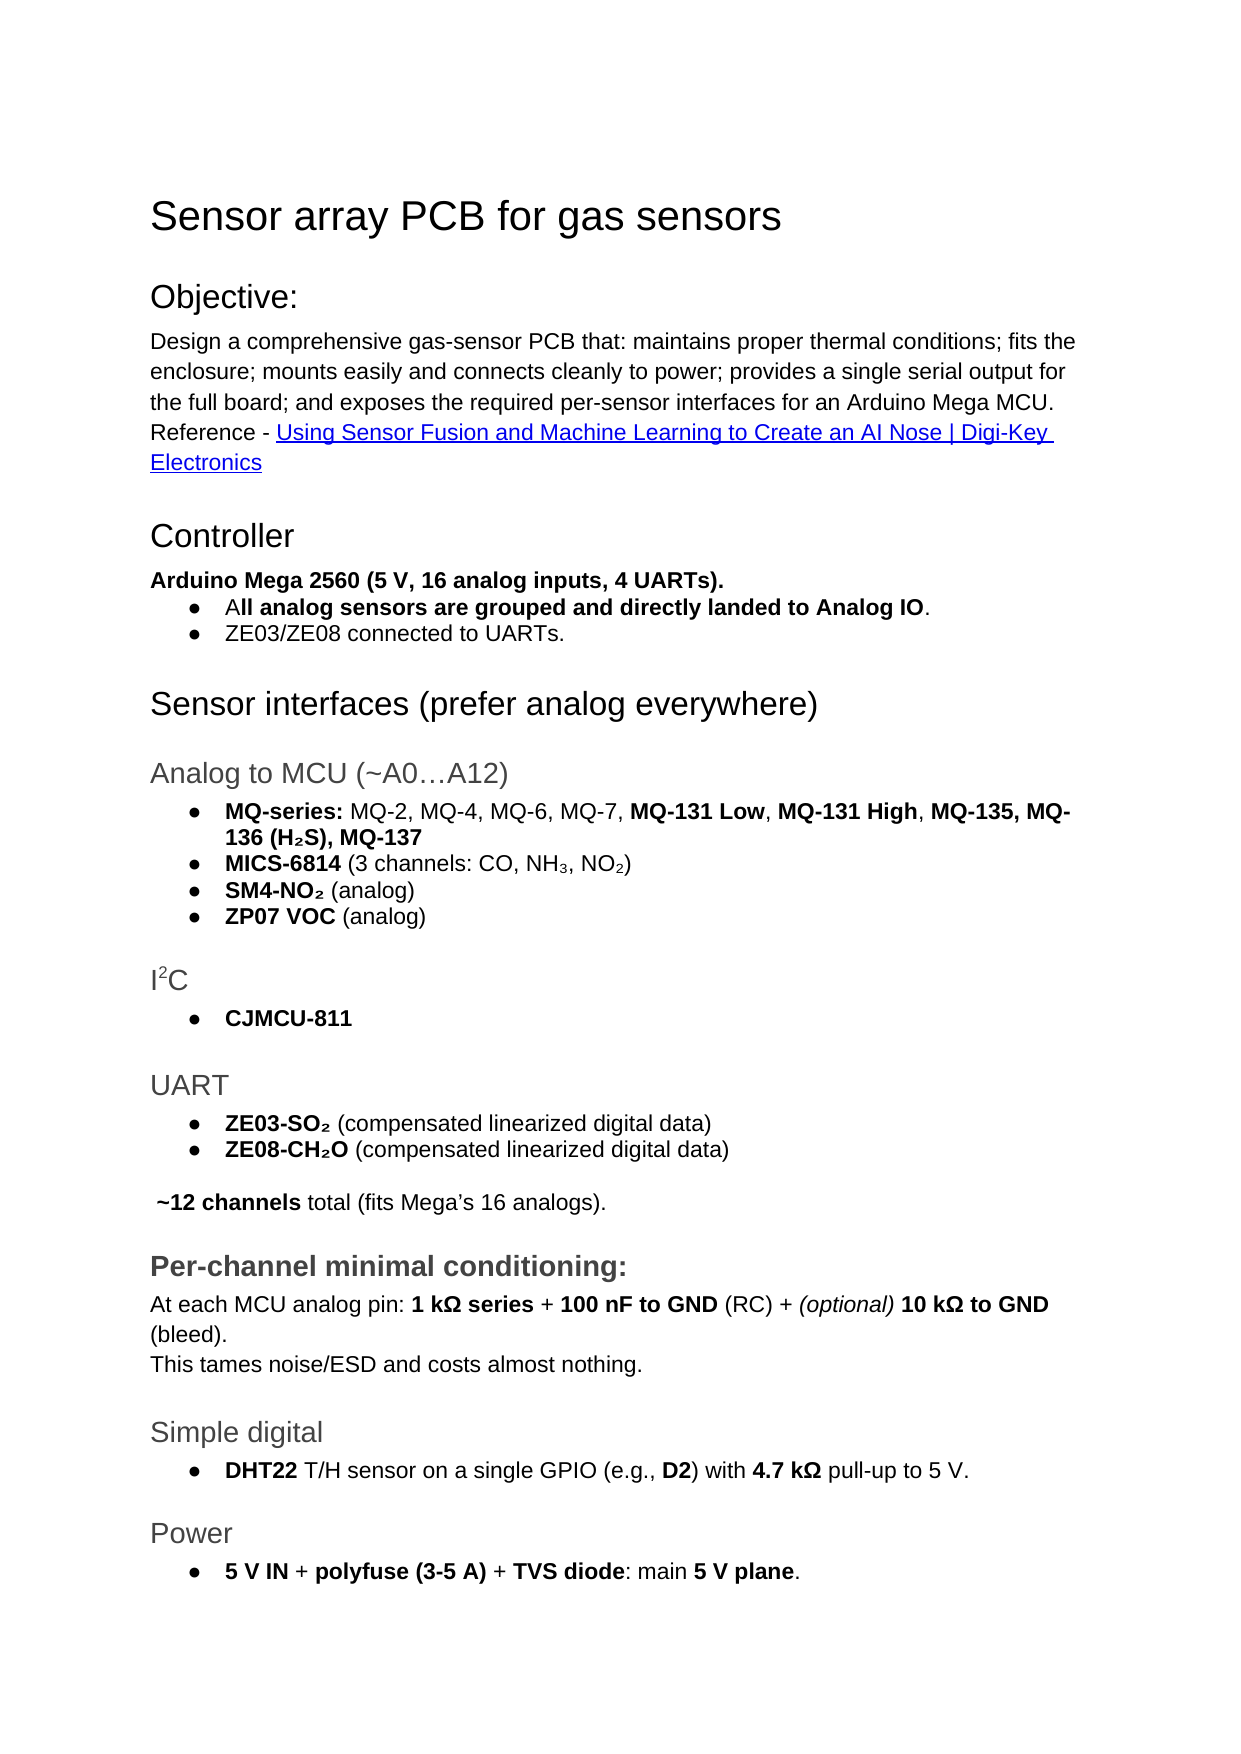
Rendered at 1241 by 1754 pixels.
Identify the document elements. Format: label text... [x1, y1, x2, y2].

list 5 V IN + polyfuse (3-5 A) + TVS diode: main 5 V plane. [187, 1558, 1090, 1584]
subtitle I2C [150, 963, 1090, 996]
list MQ-series: MQ-2, MQ-4, MQ-6, MQ-7, MQ-131 Low, MQ-131 High, MQ-135, MQ-136 (H₂S), MQ-137 [187, 798, 1090, 850]
subtitle Sensor array PCB for gas sensors [150, 192, 1090, 239]
list MICS-6814 (3 channels: CO, NH₃, NO₂) [187, 850, 1090, 877]
text ~12 channels total (fits Mega’s 16 analogs). [150, 1189, 1090, 1216]
list ZE03/ZE08 connected to UARTs. [187, 620, 1090, 647]
subtitle Controller [150, 517, 1090, 555]
list ZE03-SO₂ (compensated linearized digital data) [187, 1110, 1090, 1136]
subtitle Simple digital [150, 1415, 1090, 1448]
subtitle Sensor interfaces (prefer analog everywhere) [150, 684, 1090, 722]
subtitle UART [150, 1068, 1090, 1102]
text Reference - Using Sensor Fusion and Machine Learning to Create an AI Nose | Digi-Key Electronics [150, 419, 1090, 475]
subtitle Objective: [150, 277, 1090, 316]
text At each MCU analog pin: 1 kΩ series + 100 nF to GND (RC) + (optional) 10 kΩ to GND (bleed). This tames noise/ESD and costs almost nothing. [150, 1291, 1090, 1377]
list SM4-NO₂ (analog) [187, 877, 1090, 903]
subtitle Analog to MCU (~A0…A12) [150, 756, 1090, 789]
subtitle Power [150, 1516, 1090, 1550]
list ZP07 VOC (analog) [187, 903, 1090, 929]
subtitle Per-channel minimal conditioning: [150, 1249, 1090, 1282]
text Design a comprehensive gas-sensor PCB that: maintains proper thermal conditions; fits the enclosure; mounts easily and connects cleanly to power; provides a single serial output for the full board; and exposes the required per-sensor interfaces for an Arduino Mega MCU. [150, 328, 1090, 415]
text Arduino Mega 2560 (5 V, 16 analog inputs, 4 UARTs). [150, 567, 1090, 594]
list All analog sensors are grouped and directly landed to Analog IO. [187, 594, 1090, 620]
list DHT22 T/H sensor on a single GPIO (e.g., D2) with 4.7 kΩ pull-up to 5 V. [187, 1457, 1090, 1483]
list ZE08-CH₂O (compensated linearized digital data) [187, 1136, 1090, 1163]
list CJMCU-811 [187, 1005, 1090, 1031]
